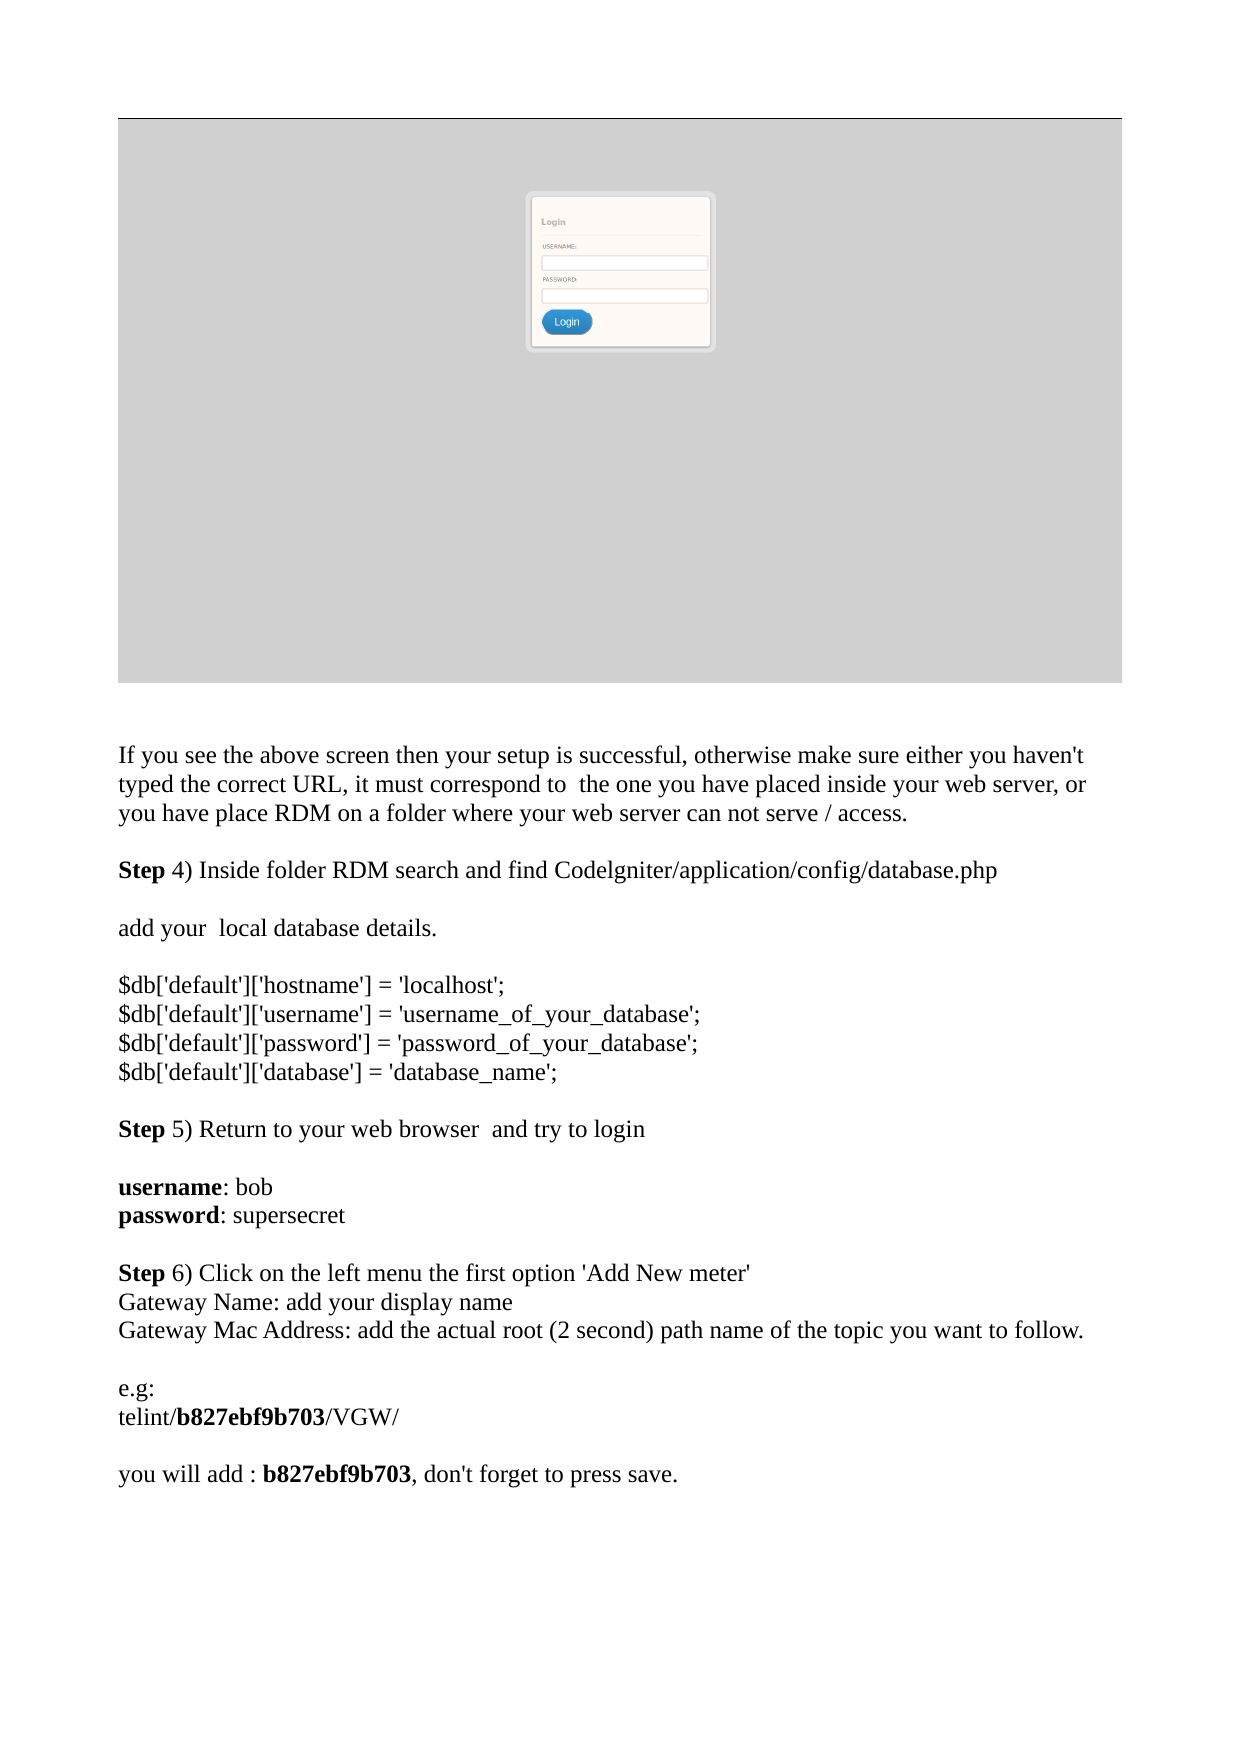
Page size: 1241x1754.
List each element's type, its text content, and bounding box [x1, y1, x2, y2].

text you will add : b827ebf9b703, don't forget to press save. [118, 1459, 1122, 1488]
text Step 5) Return to your web browser and try to login [118, 1114, 1122, 1143]
text add your local database details. [118, 913, 1122, 942]
text If you see the above screen then your setup is successful, otherwise make sure either you haven't typed the correct URL, it must correspond to the one you have placed inside your web server, or you have place RDM on a folder where your web server can not serve / access. [118, 740, 1122, 827]
text username: bob [118, 1172, 1122, 1200]
text Gateway Name: add your display name [118, 1287, 1122, 1315]
text password: supersecret [118, 1200, 1122, 1229]
text Step 6) Click on the left menu the first option 'Add New meter' [118, 1258, 1122, 1287]
text $db['default']['database'] = 'database_name'; [118, 1057, 1122, 1085]
text $db['default']['hostname'] = 'localhost'; [118, 970, 1122, 999]
text $db['default']['username'] = 'username_of_your_database'; [118, 999, 1122, 1028]
text Step 4) Inside folder RDM search and find Codelgniter/application/config/database.php [118, 855, 1122, 884]
text $db['default']['password'] = 'password_of_your_database'; [118, 1028, 1122, 1057]
text Gateway Mac Address: add the actual root (2 second) path name of the topic you want to follow. [118, 1315, 1122, 1344]
text telint/b827ebf9b703/VGW/ [118, 1402, 1122, 1430]
text e.g: [118, 1373, 1122, 1402]
picture [118, 118, 1123, 683]
